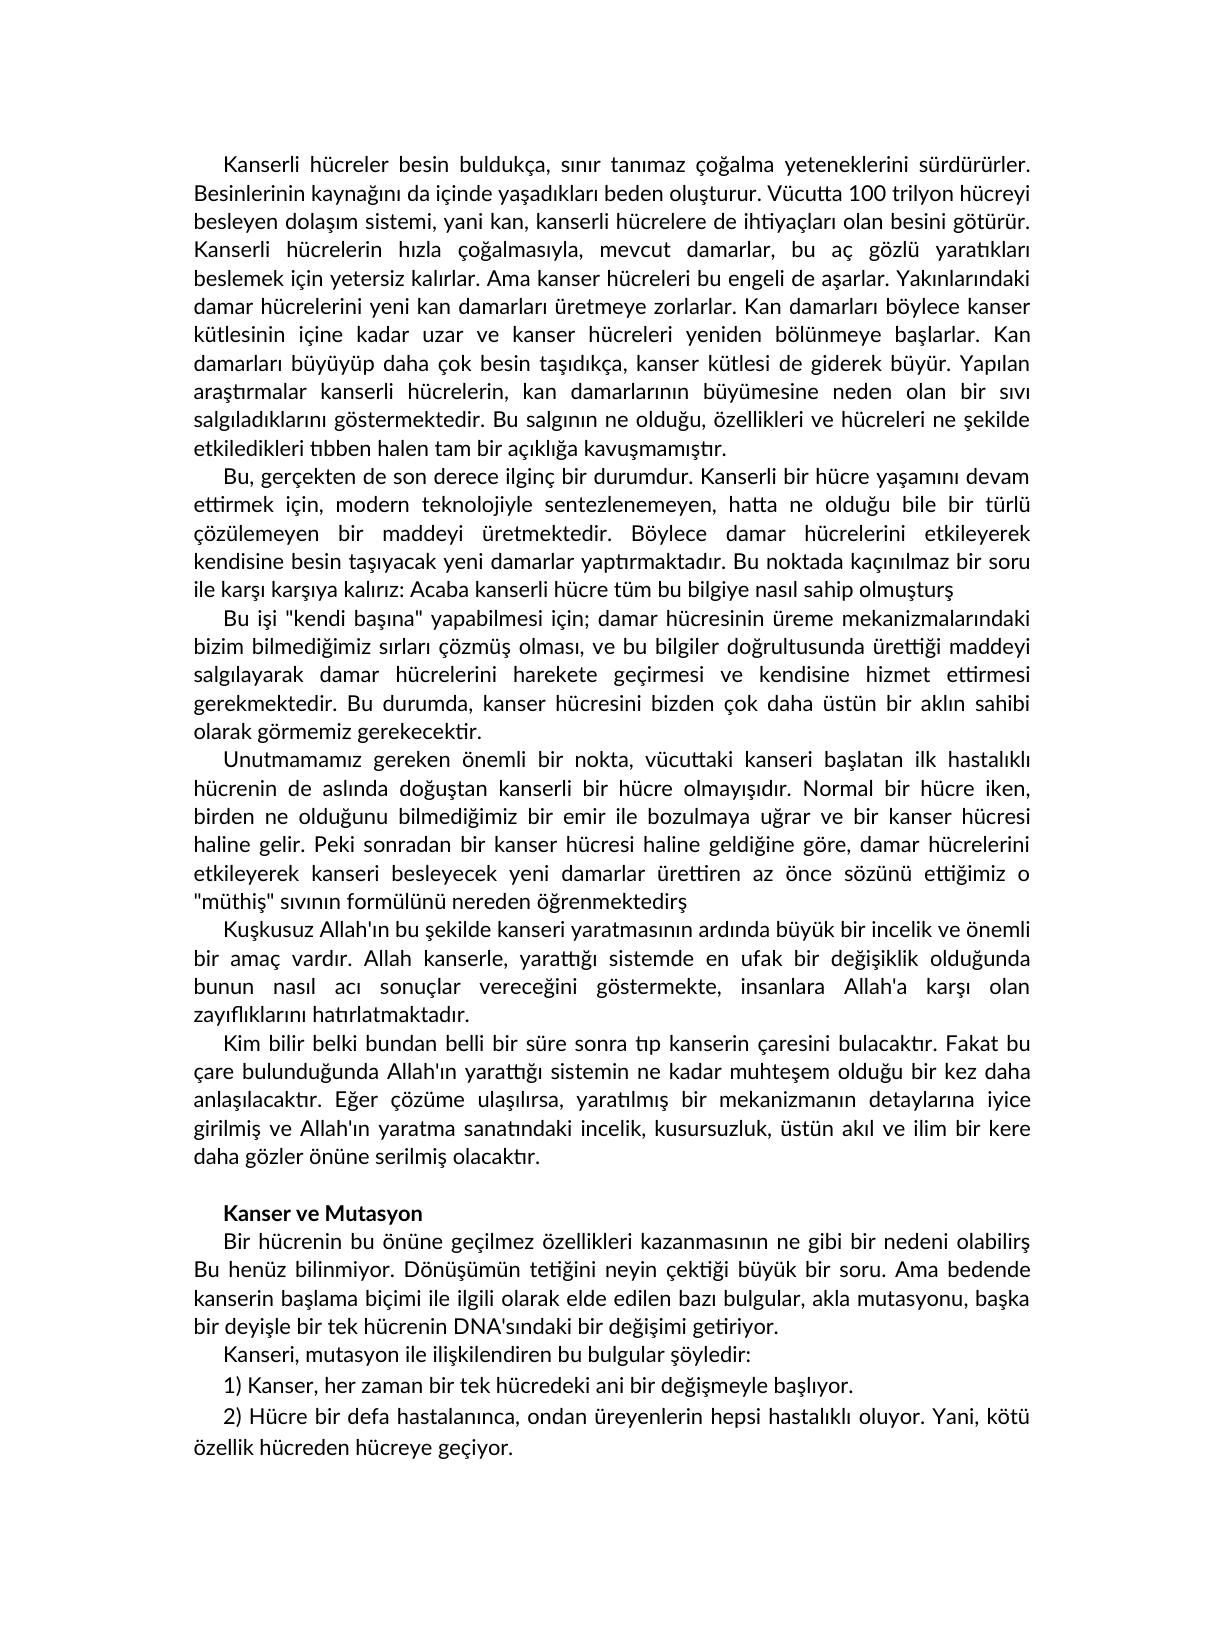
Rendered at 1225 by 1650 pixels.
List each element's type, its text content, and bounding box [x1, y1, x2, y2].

text Kanseri, mutasyon ile ilişkilendiren bu bulgular şöyledir: [193, 1340, 1032, 1368]
text Kanser ve Mutasyon [193, 1198, 1032, 1227]
text Bir hücrenin bu önüne geçilmez özellikleri kazanmasının ne gibi bir nedeni olabilirş Bu henüz bilinmiyor. Dönüşümün tetiğini neyin çektiği büyük bir soru. Ama bedende kanserin başlama biçimi ile ilgili olarak elde edilen bazı bulgular, akla mutasyonu, başka bir deyişle bir tek hücrenin DNA'sındaki bir değişimi getiriyor. [193, 1227, 1032, 1340]
text Bu, gerçekten de son derece ilginç bir durumdur. Kanserli bir hücre yaşamını devam ettirmek için, modern teknolojiyle sentezlenemeyen, hatta ne olduğu bile bir türlü çözülemeyen bir maddeyi üretmektedir. Böylece damar hücrelerini etkileyerek kendisine besin taşıyacak yeni damarlar yaptırmaktadır. Bu noktada kaçınılmaz bir soru ile karşı karşıya kalırız: Acaba kanserli hücre tüm bu bilgiye nasıl sahip olmuşturş [193, 462, 1032, 603]
text Kuşkusuz Allah'ın bu şekilde kanseri yaratmasının ardında büyük bir incelik ve önemli bir amaç vardır. Allah kanserle, yarattığı sistemde en ufak bir değişiklik olduğunda bunun nasıl acı sonuçlar vereceğini göstermekte, insanlara Allah'a karşı olan zayıflıklarını hatırlatmaktadır. [193, 915, 1032, 1028]
text Kim bilir belki bundan belli bir süre sonra tıp kanserin çaresini bulacaktır. Fakat bu çare bulunduğunda Allah'ın yarattığı sistemin ne kadar muhteşem olduğu bir kez daha anlaşılacaktır. Eğer çözüme ulaşılırsa, yaratılmış bir mekanizmanın detaylarına iyice girilmiş ve Allah'ın yaratma sanatındaki incelik, kusursuzluk, üstün akıl ve ilim bir kere daha gözler önüne serilmiş olacaktır. [193, 1028, 1032, 1170]
text Bu işi "kendi başına" yapabilmesi için; damar hücresinin üreme mekanizmalarındaki bizim bilmediğimiz sırları çözmüş olması, ve bu bilgiler doğrultusunda ürettiği maddeyi salgılayarak damar hücrelerini harekete geçirmesi ve kendisine hizmet ettirmesi gerekmektedir. Bu durumda, kanser hücresini bizden çok daha üstün bir aklın sahibi olarak görmemiz gerekecektir. [193, 603, 1032, 745]
text 1) Kanser, her zaman bir tek hücredeki ani bir değişmeyle başlıyor. [193, 1368, 1032, 1399]
text 2) Hücre bir defa hastalanınca, ondan üreyenlerin hepsi hastalıklı oluyor. Yani, kötü özellik hücreden hücreye geçiyor. [193, 1399, 1032, 1462]
text Unutmamamız gereken önemli bir nokta, vücuttaki kanseri başlatan ilk hastalıklı hücrenin de aslında doğuştan kanserli bir hücre olmayışıdır. Normal bir hücre iken, birden ne olduğunu bilmediğimiz bir emir ile bozulmaya uğrar ve bir kanser hücresi haline gelir. Peki sonradan bir kanser hücresi haline geldiğine göre, damar hücrelerini etkileyerek kanseri besleyecek yeni damarlar ürettiren az önce sözünü ettiğimiz o "müthiş" sıvının formülünü nereden öğrenmektedirş [193, 745, 1032, 915]
text Kanserli hücreler besin buldukça, sınır tanımaz çoğalma yeteneklerini sürdürürler. Besinlerinin kaynağını da içinde yaşadıkları beden oluşturur. Vücutta 100 trilyon hücreyi besleyen dolaşım sistemi, yani kan, kanserli hücrelere de ihtiyaçları olan besini götürür. Kanserli hücrelerin hızla çoğalmasıyla, mevcut damarlar, bu aç gözlü yaratıkları beslemek için yetersiz kalırlar. Ama kanser hücreleri bu engeli de aşarlar. Yakınlarındaki damar hücrelerini yeni kan damarları üretmeye zorlarlar. Kan damarları böylece kanser kütlesinin içine kadar uzar ve kanser hücreleri yeniden bölünmeye başlarlar. Kan damarları büyüyüp daha çok besin taşıdıkça, kanser kütlesi de giderek büyür. Yapılan araştırmalar kanserli hücrelerin, kan damarlarının büyümesine neden olan bir sıvı salgıladıklarını göstermektedir. Bu salgının ne olduğu, özellikleri ve hücreleri ne şekilde etkiledikleri tıbben halen tam bir açıklığa kavuşmamıştır. [193, 150, 1032, 462]
